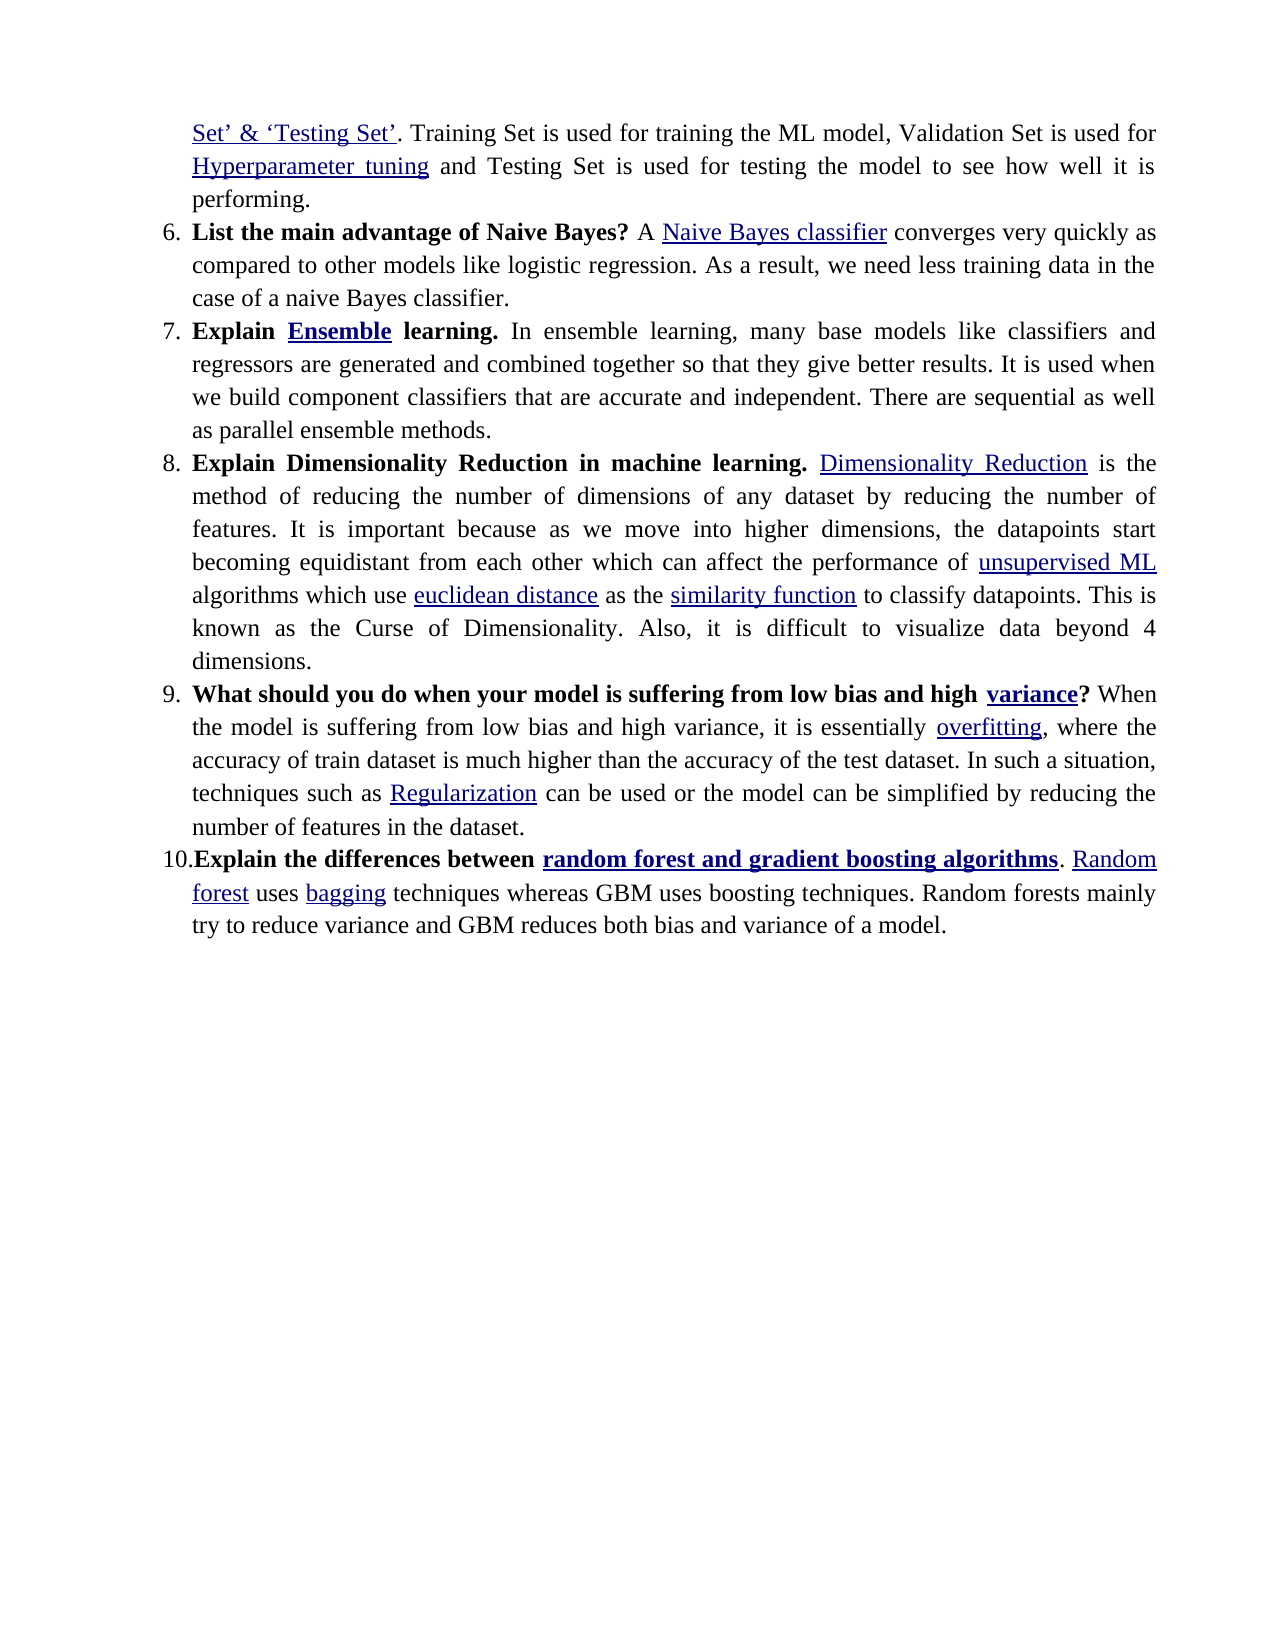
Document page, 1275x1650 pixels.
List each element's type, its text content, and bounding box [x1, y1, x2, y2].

list Explain Ensemble learning. In ensemble learning, many base models like classifiers and regressors are generated and combined together so that they give better results. It is used when we build component classifiers that are accurate and independent. There are sequential as well as parallel ensemble methods. [162, 316, 1157, 444]
list Explain the differences between random forest and gradient boosting algorithms. Random forest uses bagging techniques whereas GBM uses boosting techniques. Random forests mainly try to reduce variance and GBM reduces both bias and variance of a model. [162, 844, 1157, 939]
list Set’ & ‘Testing Set’. Training Set is used for training the ML model, Validation Set is used for Hyperparameter tuning and Testing Set is used for testing the model to see how well it is performing. [162, 118, 1157, 213]
list List the main advantage of Naive Bayes? A Naive Bayes classifier converges very quickly as compared to other models like logistic regression. As a result, we need less training data in the case of a naive Bayes classifier. [162, 217, 1157, 312]
list Explain Dimensionality Reduction in machine learning. Dimensionality Reduction is the method of reducing the number of dimensions of any dataset by reducing the number of features. It is important because as we move into higher dimensions, the datapoints start becoming equidistant from each other which can affect the performance of unsupervised ML algorithms which use euclidean distance as the similarity function to classify datapoints. This is known as the Curse of Dimensionality. Also, it is difficult to visualize data beyond 4 dimensions. [162, 448, 1157, 675]
list What should you do when your model is suffering from low bias and high variance? When the model is suffering from low bias and high variance, it is essentially overfitting, where the accuracy of train dataset is much higher than the accuracy of the test dataset. In such a situation, techniques such as Regularization can be used or the model can be simplified by reducing the number of features in the dataset. [162, 679, 1157, 840]
